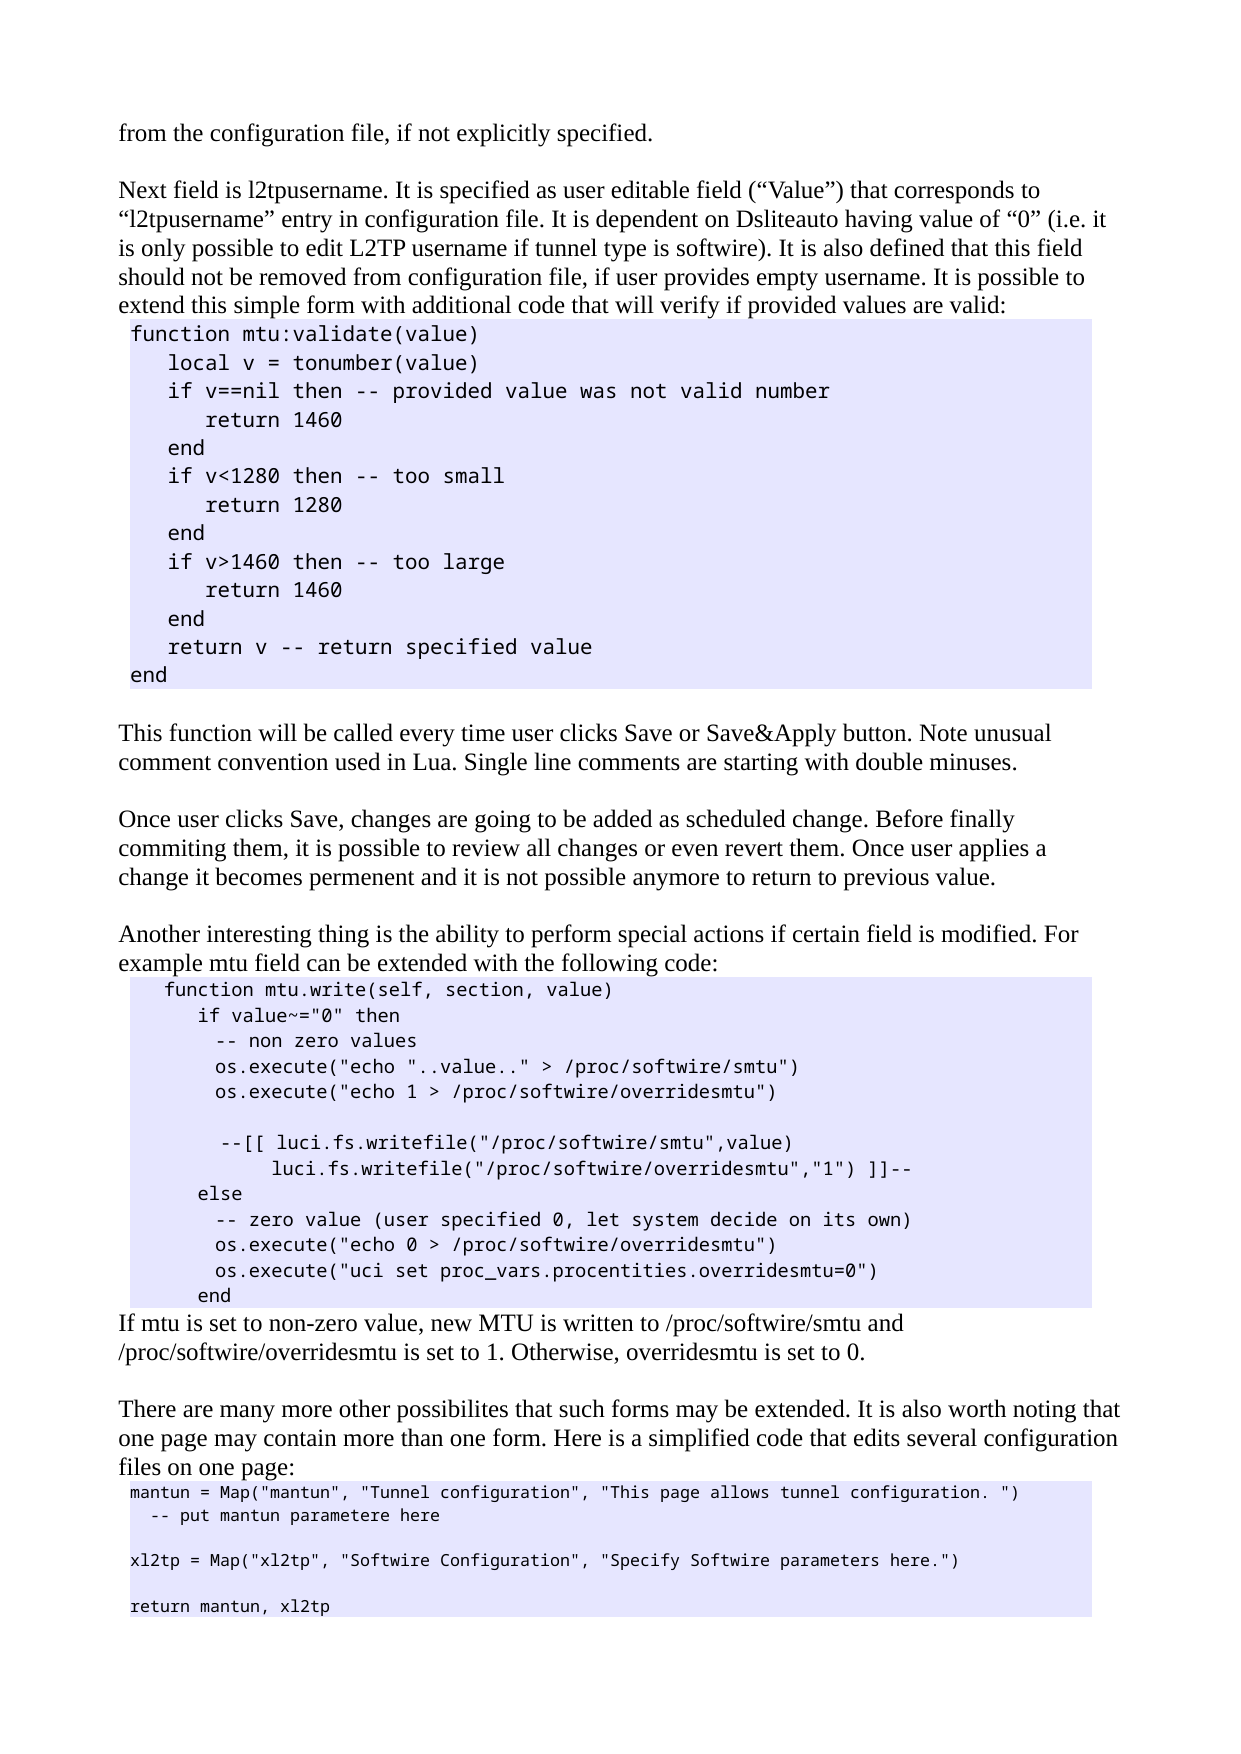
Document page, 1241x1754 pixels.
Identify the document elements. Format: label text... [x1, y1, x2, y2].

text mantun = Map("mantun", "Tunnel configuration", "This page allows tunnel configuration. ") [130, 1481, 1092, 1503]
text This function will be called every time user clicks Save or Save&Apply button. Note unusual comment convention used in Lua. Single line comments are starting with double minuses. [118, 718, 1122, 775]
text return mantun, xl2tp [130, 1594, 1092, 1617]
text return 1460 [130, 405, 1092, 433]
text if value~="0" then [130, 1002, 1092, 1028]
text xl2tp = Map("xl2tp", "Softwire Configuration", "Specify Softwire parameters here.") [130, 1549, 1092, 1572]
text -- put mantun parametere here [130, 1503, 1092, 1526]
text return 1460 [130, 575, 1092, 604]
text end [130, 518, 1092, 547]
text luci.fs.writefile("/proc/softwire/overridesmtu","1") ]]-- [130, 1155, 1092, 1181]
text os.execute("echo 1 > /proc/softwire/overridesmtu") [130, 1079, 1092, 1104]
text if v==nil then -- provided value was not valid number [130, 376, 1092, 405]
text return v -- return specified value [130, 632, 1092, 661]
text os.execute("echo 0 > /proc/softwire/overridesmtu") [130, 1232, 1092, 1257]
text function mtu:validate(value) [130, 319, 1092, 348]
text end [130, 661, 1092, 689]
text end [130, 604, 1092, 632]
text local v = tonumber(value) [130, 348, 1092, 376]
text --[[ luci.fs.writefile("/proc/softwire/smtu",value) [130, 1130, 1092, 1155]
text Next field is l2tpusername. It is specified as user editable field (“Value”) that corresponds to “l2tpusername” entry in configuration file. It is dependent on Dsliteauto having value of “0” (i.e. it is only possible to edit L2TP username if tunnel type is softwire). It is also defined that this field should not be removed from configuration file, if user provides empty username. It is possible to extend this simple form with additional code that will verify if provided values are valid: [118, 176, 1122, 319]
text If mtu is set to non-zero value, new MTU is written to /proc/softwire/smtu and /proc/softwire/overridesmtu is set to 1. Otherwise, overridesmtu is set to 0. [118, 1308, 1122, 1366]
text if v>1460 then -- too large [130, 547, 1092, 575]
text if v<1280 then -- too small [130, 462, 1092, 490]
text There are many more other possibilites that such forms may be extended. It is also worth noting that one page may contain more than one form. Here is a simplified code that edits several configuration files on one page: [118, 1394, 1122, 1481]
text -- zero value (user specified 0, let system decide on its own) [130, 1206, 1092, 1232]
text else [130, 1181, 1092, 1206]
text Once user clicks Save, changes are going to be added as scheduled change. Before finally commiting them, it is possible to review all changes or even revert them. Once user applies a change it becomes permenent and it is not possible anymore to return to previous value. [118, 804, 1122, 890]
text os.execute("echo "..value.." > /proc/softwire/smtu") [130, 1053, 1092, 1079]
text -- non zero values [130, 1028, 1092, 1053]
text end [130, 1283, 1092, 1308]
text function mtu.write(self, section, value) [130, 977, 1092, 1002]
text Another interesting thing is the ability to perform special actions if certain field is modified. For example mtu field can be extended with the following code: [118, 919, 1122, 977]
text os.execute("uci set proc_vars.procentities.overridesmtu=0") [130, 1257, 1092, 1283]
text from the configuration file, if not explicitly specified. [118, 118, 1122, 147]
text end [130, 433, 1092, 462]
text return 1280 [130, 490, 1092, 518]
